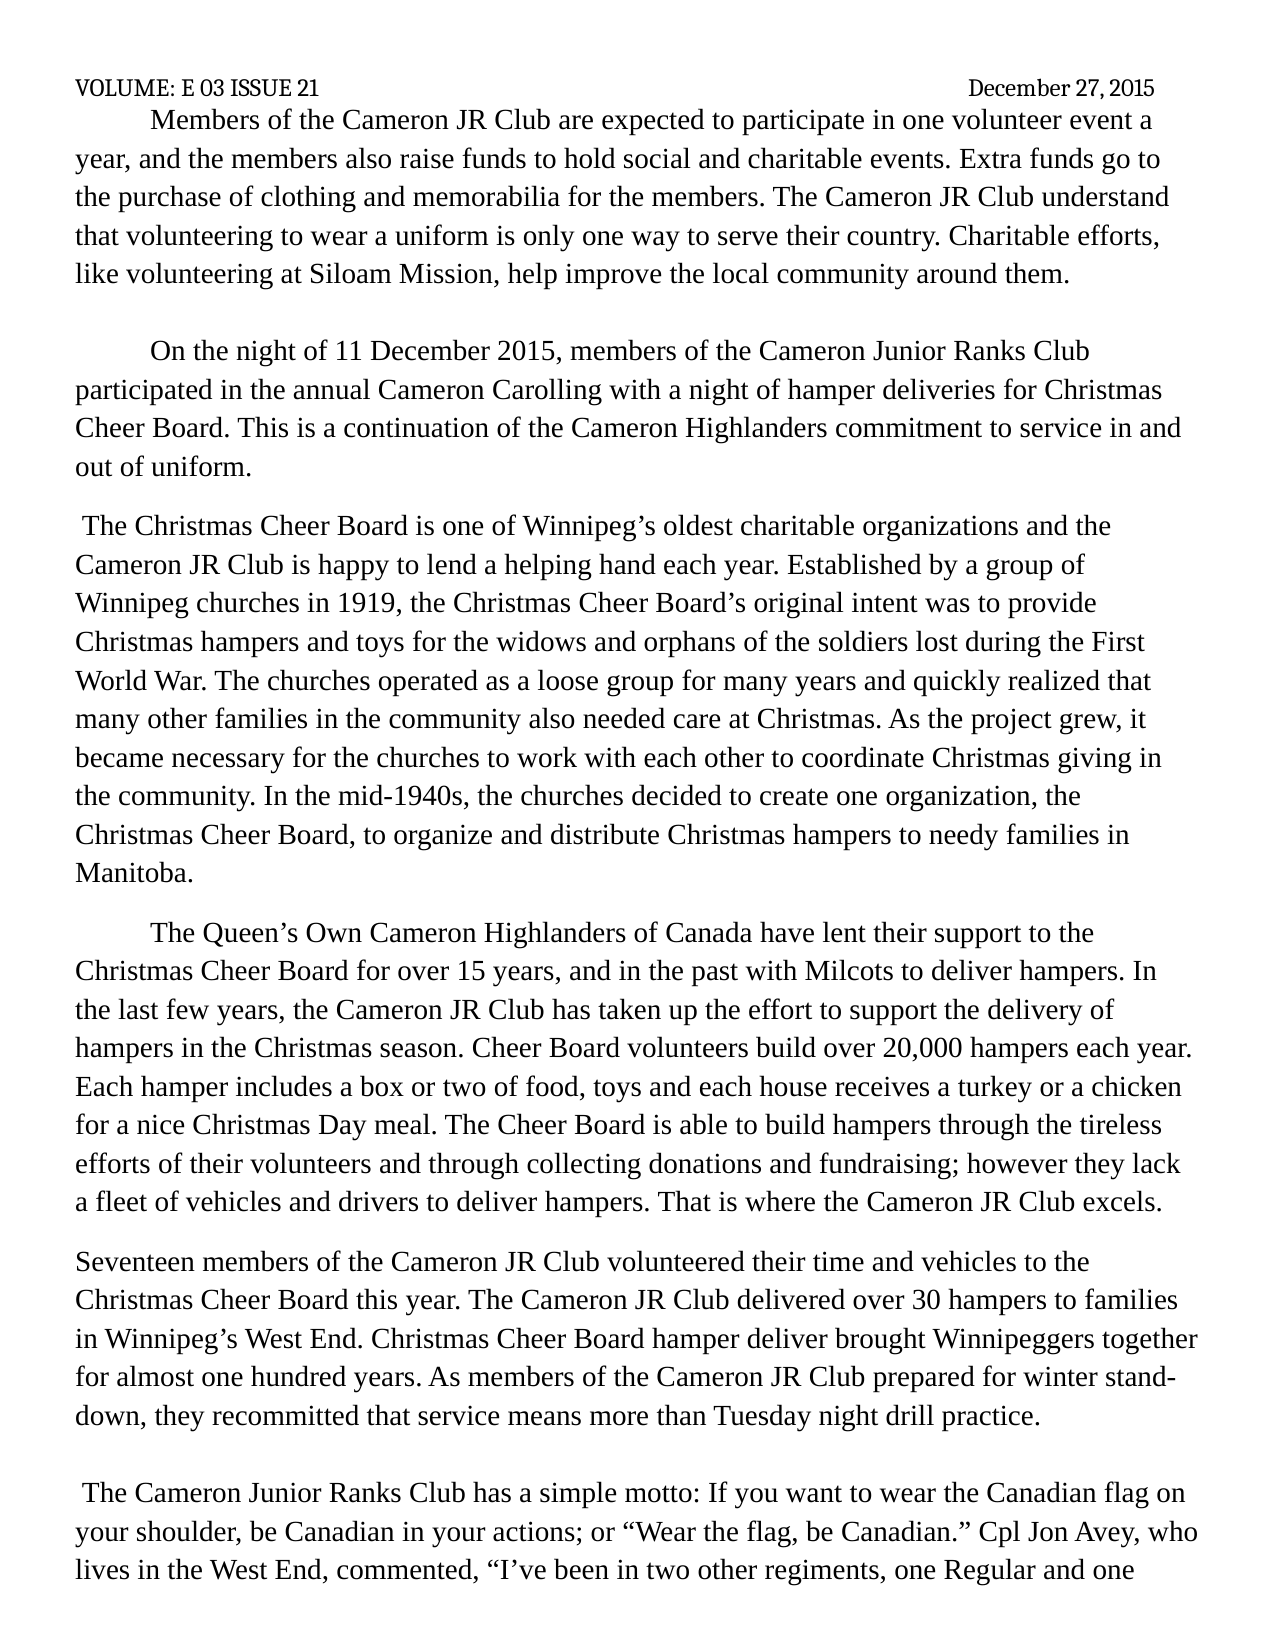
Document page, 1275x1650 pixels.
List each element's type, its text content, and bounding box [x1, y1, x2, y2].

text Members of the Cameron JR Club are expected to participate in one volunteer event a year, and the members also raise funds to hold social and charitable events. Extra funds go to the purchase of clothing and memorabilia for the members. The Cameron JR Club understand that volunteering to wear a uniform is only one way to serve their country. Charitable efforts, like volunteering at Siloam Mission, help improve the local community around them. On the night of 11 December 2015, members of the Cameron Junior Ranks Club participated in the annual Cameron Carolling with a night of hamper deliveries for Christmas Cheer Board. This is a continuation of the Cameron Highlanders commitment to service in and out of uniform. [75, 102, 1200, 483]
text The Christmas Cheer Board is one of Winnipeg’s oldest charitable organizations and the Cameron JR Club is happy to lend a helping hand each year. Established by a group of Winnipeg churches in 1919, the Christmas Cheer Board’s original intent was to provide Christmas hampers and toys for the widows and orphans of the soldiers lost during the First World War. The churches operated as a loose group for many years and quickly realized that many other families in the community also needed care at Christmas. As the project grew, it became necessary for the churches to work with each other to coordinate Christmas giving in the community. In the mid-1940s, the churches decided to create one organization, the Christmas Cheer Board, to organize and distribute Christmas hampers to needy families in Manitoba. [75, 508, 1200, 889]
text The Queen’s Own Cameron Highlanders of Canada have lent their support to the Christmas Cheer Board for over 15 years, and in the past with Milcots to deliver hampers. In the last few years, the Cameron JR Club has taken up the effort to support the delivery of hampers in the Christmas season. Cheer Board volunteers build over 20,000 hampers each year. Each hamper includes a box or two of food, toys and each house receives a turkey or a chicken for a nice Christmas Day meal. The Cheer Board is able to build hampers through the tireless efforts of their volunteers and through collecting donations and fundraising; however they lack a fleet of vehicles and drivers to deliver hampers. That is where the Cameron JR Club excels. [75, 915, 1200, 1218]
text Seventeen members of the Cameron JR Club volunteered their time and vehicles to the Christmas Cheer Board this year. The Cameron JR Club delivered over 30 hampers to families in Winnipeg’s West End. Christmas Cheer Board hamper deliver brought Winnipeggers together for almost one hundred years. As members of the Cameron JR Club prepared for winter stand-down, they recommitted that service means more than Tuesday night drill practice. The Cameron Junior Ranks Club has a simple motto: If you want to wear the Canadian flag on your shoulder, be Canadian in your actions; or “Wear the flag, be Canadian.” Cpl Jon Avey, who lives in the West End, commented, “I’ve been in two other regiments, one Regular and one [75, 1244, 1200, 1586]
